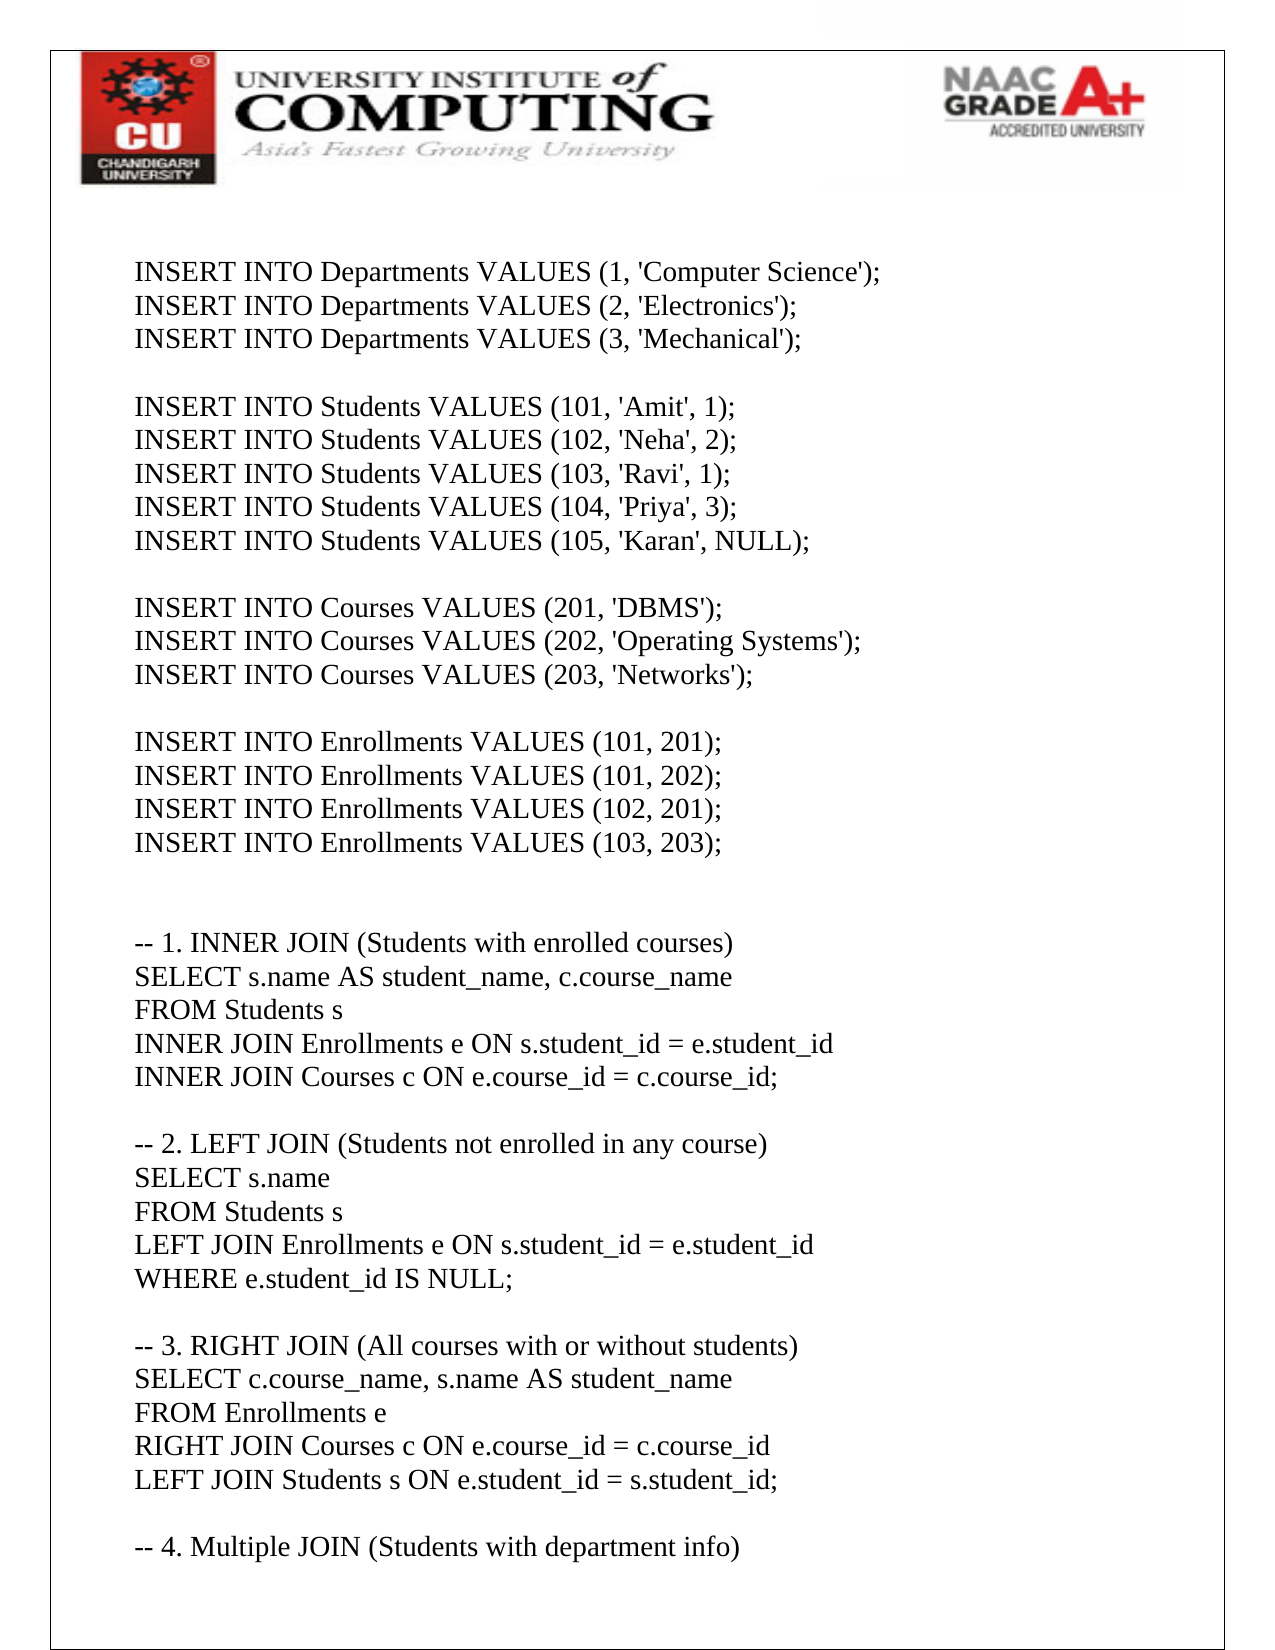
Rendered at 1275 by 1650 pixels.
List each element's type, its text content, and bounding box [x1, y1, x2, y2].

text RIGHT JOIN Courses c ON e.course_id = c.course_id [134, 1428, 1200, 1462]
text WHERE e.student_id IS NULL; [134, 1261, 1200, 1294]
picture [75, 51, 1181, 188]
text INSERT INTO Departments VALUES (1, 'Computer Science'); [134, 254, 1200, 288]
text FROM Students s [134, 992, 1200, 1026]
text INSERT INTO Students VALUES (103, 'Ravi', 1); [134, 456, 1200, 489]
text INSERT INTO Departments VALUES (3, 'Mechanical'); [134, 322, 1200, 355]
text LEFT JOIN Enrollments e ON s.student_id = e.student_id [134, 1227, 1200, 1261]
text INSERT INTO Courses VALUES (202, 'Operating Systems'); [134, 623, 1200, 657]
text INSERT INTO Enrollments VALUES (103, 203); [134, 825, 1200, 858]
text SELECT c.course_name, s.name AS student_name [134, 1361, 1200, 1395]
text INSERT INTO Enrollments VALUES (101, 202); [134, 758, 1200, 791]
text INSERT INTO Students VALUES (105, 'Karan', NULL); [134, 523, 1200, 556]
text SELECT s.name [134, 1160, 1200, 1194]
text FROM Enrollments e [134, 1395, 1200, 1428]
text INNER JOIN Enrollments e ON s.student_id = e.student_id [134, 1026, 1200, 1059]
text INSERT INTO Courses VALUES (203, 'Networks'); [134, 657, 1200, 691]
text INSERT INTO Courses VALUES (201, 'DBMS'); [134, 590, 1200, 623]
text INSERT INTO Students VALUES (102, 'Neha', 2); [134, 422, 1200, 456]
text INSERT INTO Departments VALUES (2, 'Electronics'); [134, 288, 1200, 322]
picture [75, 0, 1181, 50]
text INNER JOIN Courses c ON e.course_id = c.course_id; [134, 1059, 1200, 1093]
text FROM Students s [134, 1194, 1200, 1227]
text -- 4. Multiple JOIN (Students with department info) [134, 1529, 1200, 1563]
text -- 3. RIGHT JOIN (All courses with or without students) [134, 1328, 1200, 1361]
text INSERT INTO Enrollments VALUES (101, 201); [134, 724, 1200, 758]
text SELECT s.name AS student_name, c.course_name [134, 959, 1200, 992]
text LEFT JOIN Students s ON e.student_id = s.student_id; [134, 1462, 1200, 1496]
text INSERT INTO Enrollments VALUES (102, 201); [134, 791, 1200, 825]
text INSERT INTO Students VALUES (101, 'Amit', 1); [134, 389, 1200, 422]
text -- 1. INNER JOIN (Students with enrolled courses) [134, 925, 1200, 959]
text -- 2. LEFT JOIN (Students not enrolled in any course) [134, 1127, 1200, 1160]
text INSERT INTO Students VALUES (104, 'Priya', 3); [134, 489, 1200, 523]
